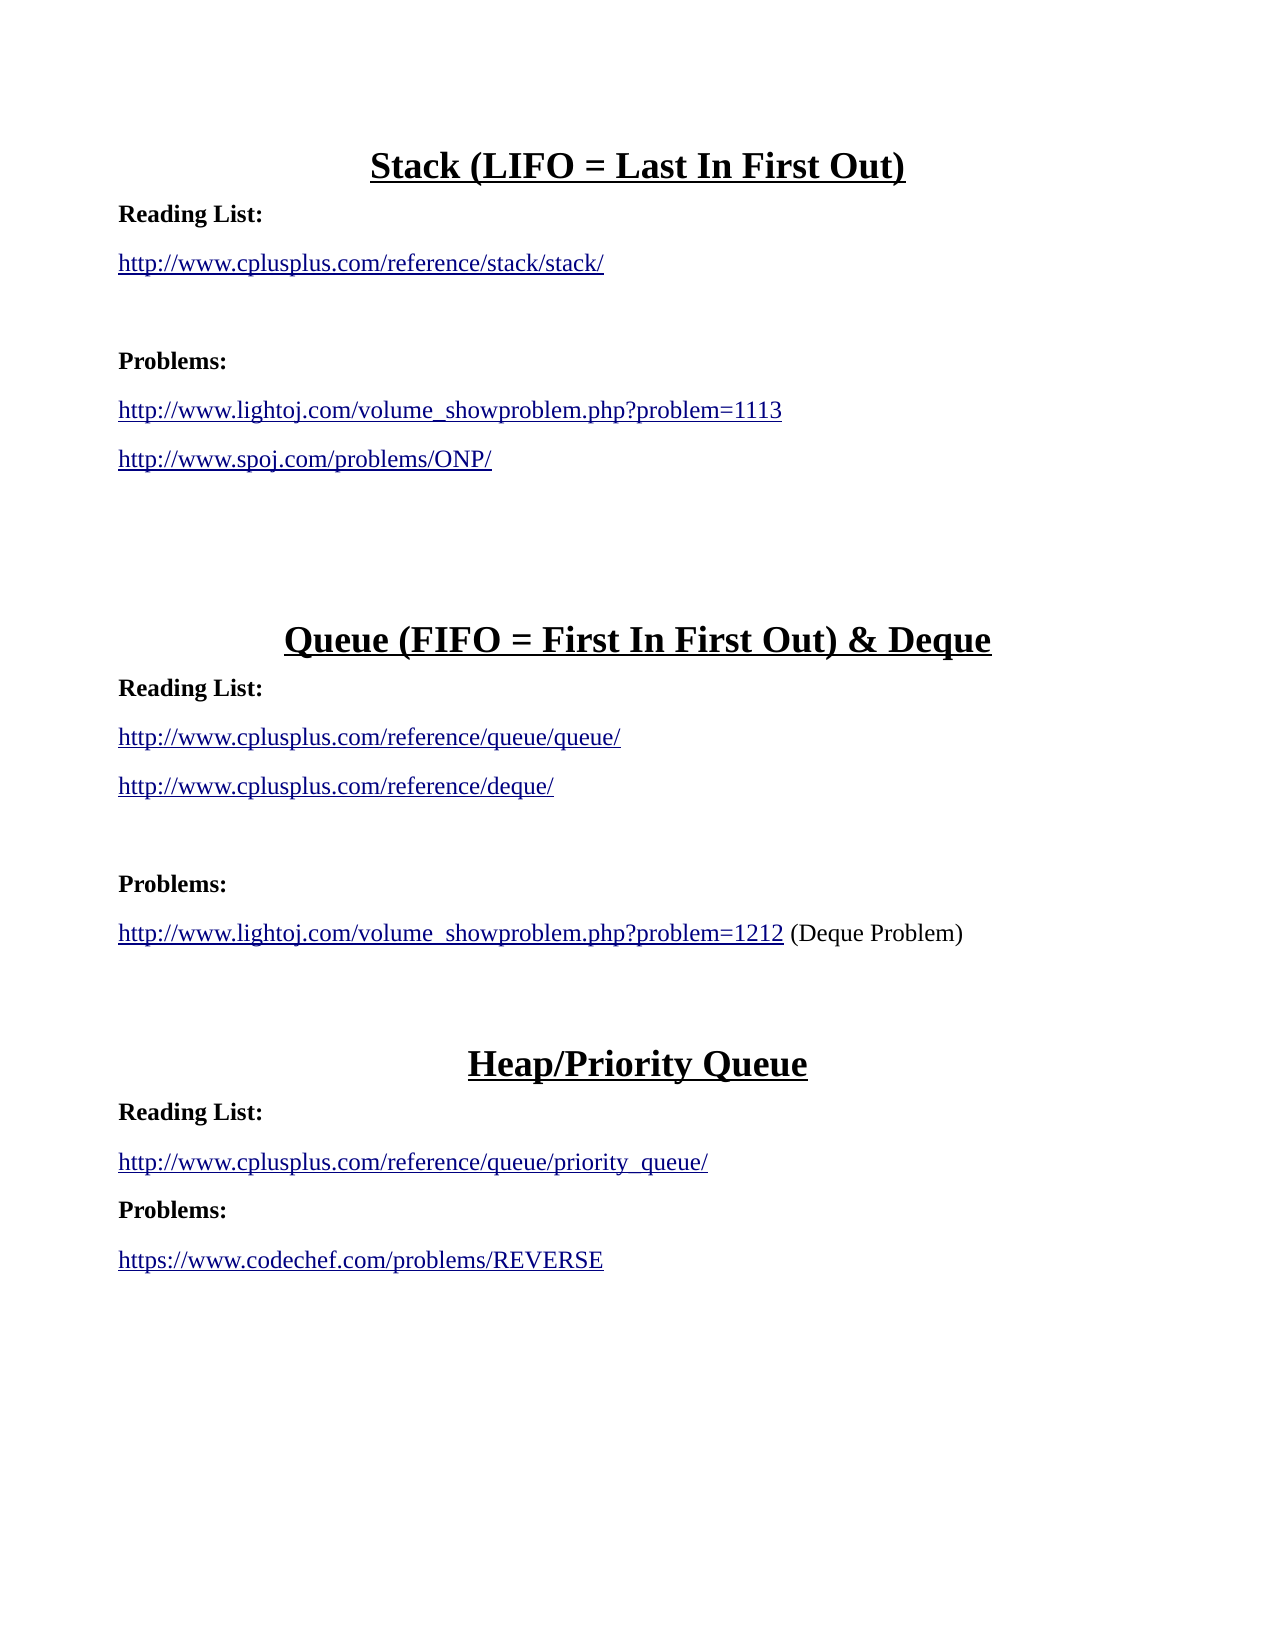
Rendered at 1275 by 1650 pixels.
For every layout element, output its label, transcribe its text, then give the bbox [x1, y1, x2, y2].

text http://www.cplusplus.com/reference/stack/stack/ [118, 248, 1157, 277]
subtitle Queue (FIFO = First In First Out) & Deque [118, 617, 1157, 660]
text https://www.codechef.com/problems/REVERSE [118, 1245, 1157, 1273]
text http://www.cplusplus.com/reference/queue/priority_queue/ [118, 1147, 1157, 1175]
text Problems: [118, 346, 1157, 375]
subtitle Heap/Priority Queue [118, 1041, 1157, 1085]
text http://www.lightoj.com/volume_showproblem.php?problem=1113 [118, 396, 1157, 424]
text Problems: [118, 869, 1157, 898]
text Reading List: [118, 1097, 1157, 1126]
text http://www.cplusplus.com/reference/queue/queue/ [118, 722, 1157, 751]
text http://www.cplusplus.com/reference/deque/ [118, 771, 1157, 800]
text Reading List: [118, 199, 1157, 228]
text Problems: [118, 1196, 1157, 1224]
text Reading List: [118, 673, 1157, 702]
subtitle Stack (LIFO = Last In First Out) [118, 143, 1157, 187]
text http://www.lightoj.com/volume_showproblem.php?problem=1212 (Deque Problem) [118, 918, 1157, 947]
text http://www.spoj.com/problems/ONP/ [118, 444, 1157, 473]
